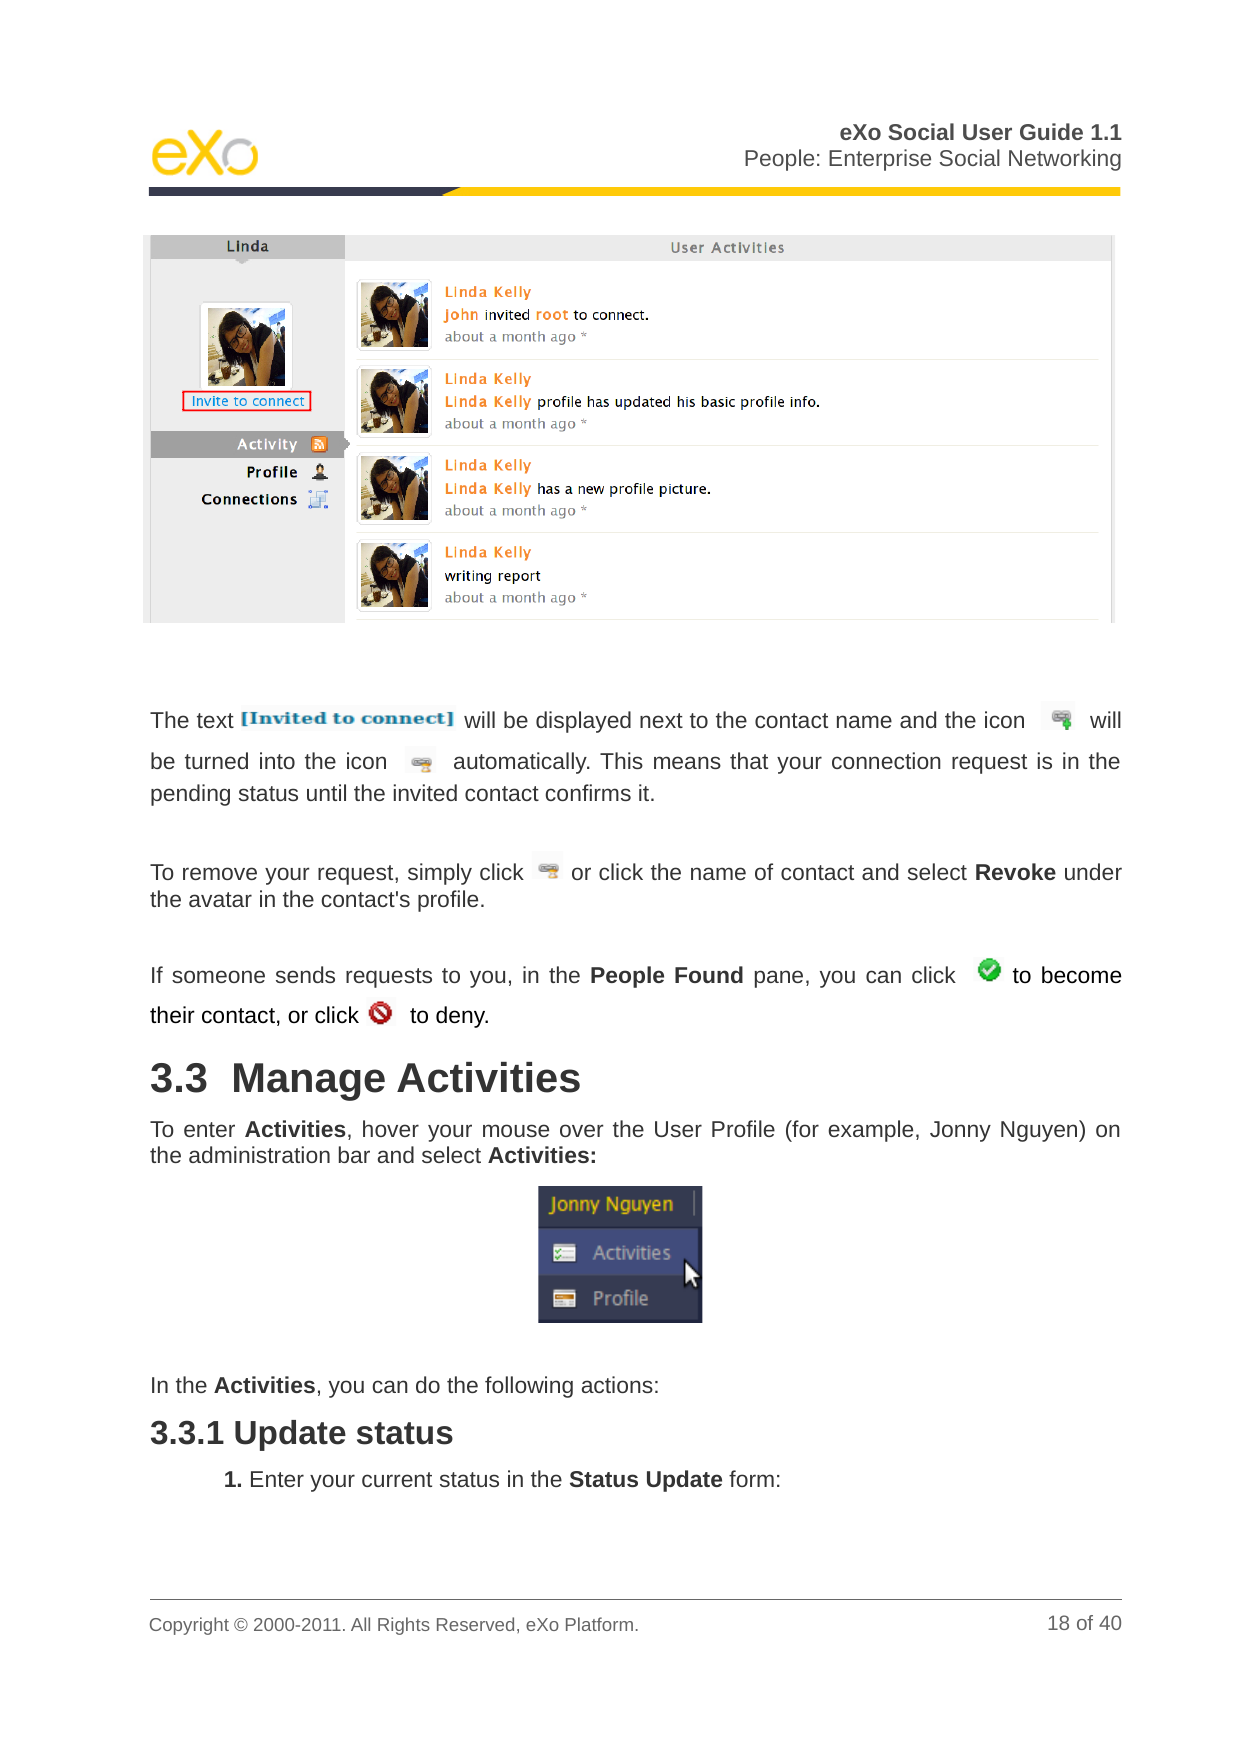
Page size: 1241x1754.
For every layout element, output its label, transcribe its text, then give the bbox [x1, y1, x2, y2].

text The textwill be displayed next to the contact name and the icon will be turned into the icon automatically. This means that your connection request is in the pending status until the invited contact confirms it. [150, 694, 1122, 807]
text To remove your request, simply clickor click the name of contact and select Revoke under the avatar in the contact's profile. [150, 844, 1122, 912]
subtitle Update status [150, 1413, 1122, 1451]
text 1. Enter your current status in the Status Update form: [150, 1466, 1122, 1493]
picture [531, 851, 564, 879]
picture [1040, 701, 1076, 730]
list If someone sends requests to you, in the People Found pane, you can click to become their contact, or click to deny. [150, 950, 1122, 1033]
picture [143, 235, 1116, 623]
picture [148, 187, 1121, 196]
picture [538, 1186, 703, 1323]
picture [152, 129, 259, 176]
picture [366, 997, 397, 1026]
picture [404, 746, 437, 773]
picture [241, 705, 457, 731]
text To enter Activities, hover your mouse over the User Profile (for example, Jonny Nguyen) on the administration bar and select Activities: [150, 1116, 1122, 1169]
picture [972, 957, 1005, 983]
subtitle Manage Activities [150, 1053, 1122, 1101]
